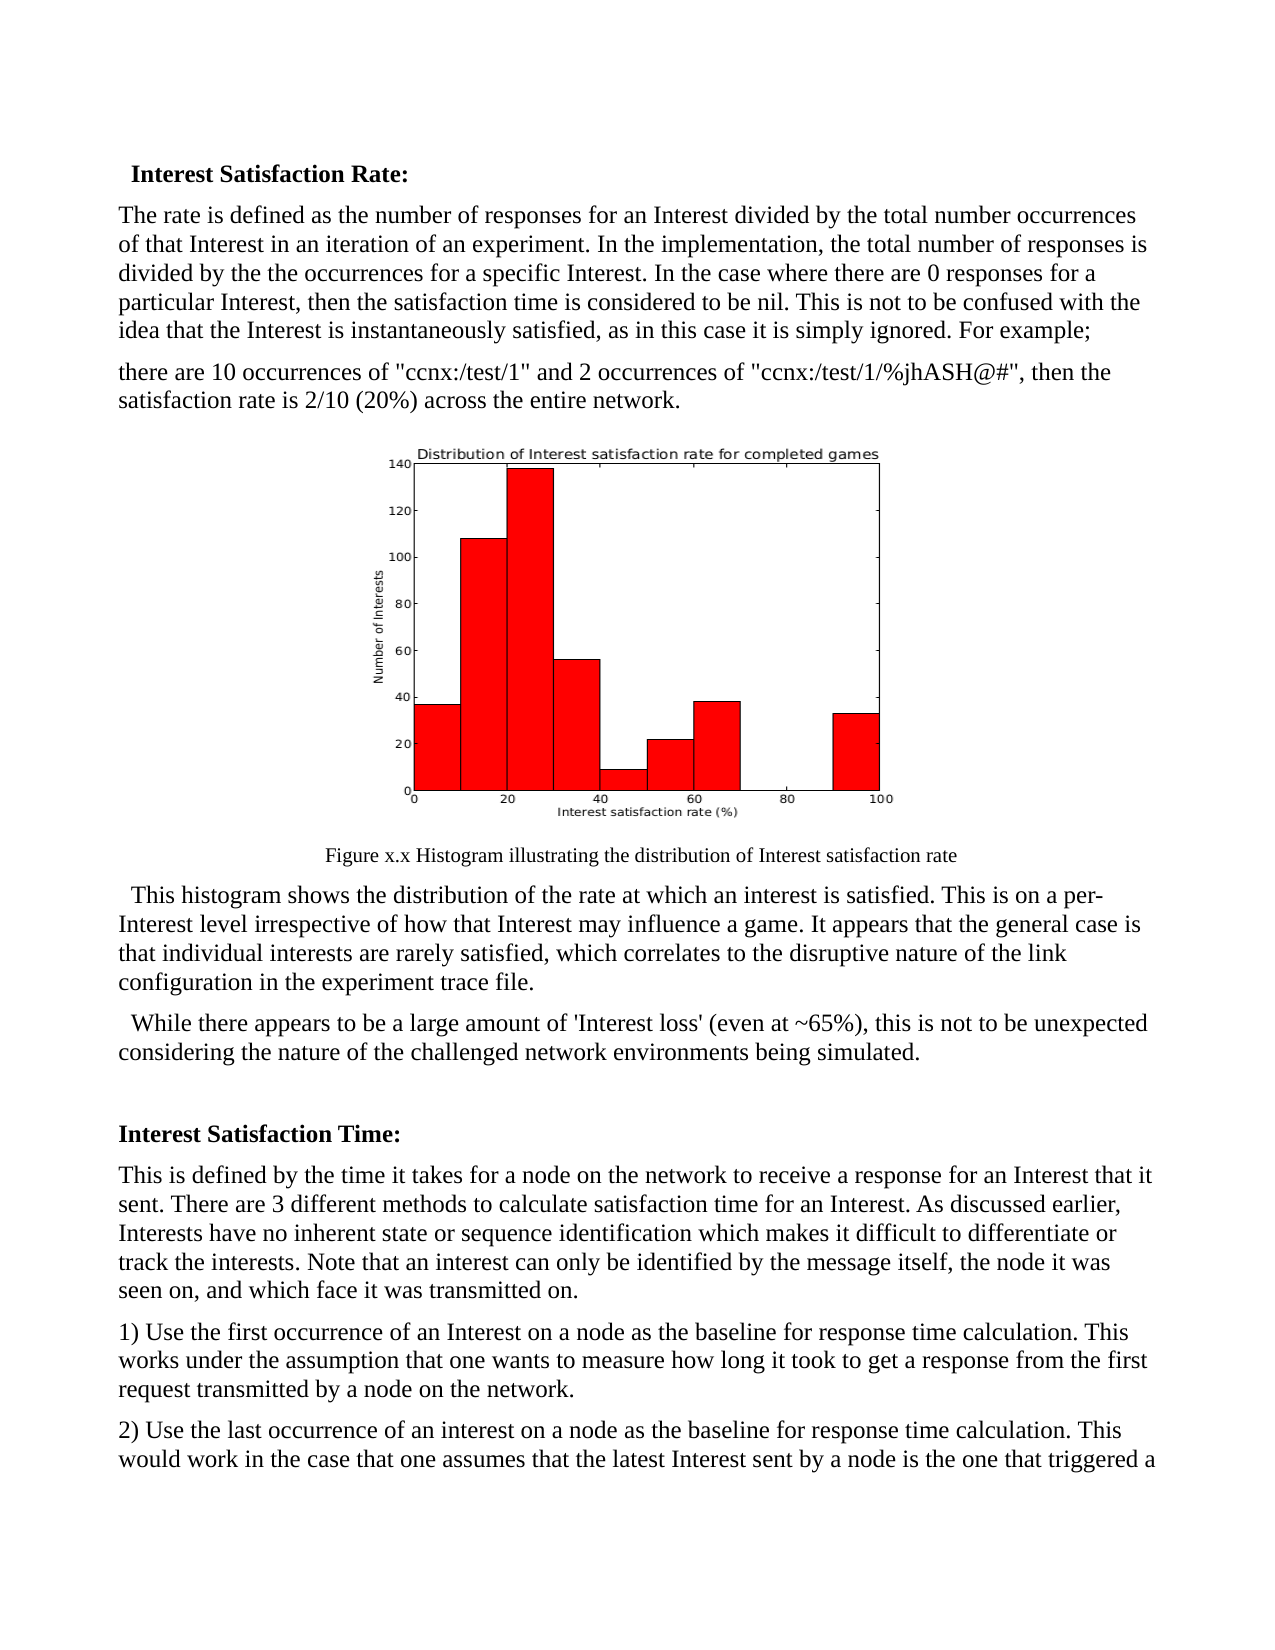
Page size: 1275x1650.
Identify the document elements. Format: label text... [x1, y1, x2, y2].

subtitle This is defined by the time it takes for a node on the network to receive a response for an Interest that it sent. There are 3 different methods to calculate satisfaction time for an Interest. As discussed earlier, Interests have no inherent state or sequence identification which makes it difficult to differentiate or track the interests. Note that an interest can only be identified by the message itself, the node it was seen on, and which face it was transmitted on. [118, 1161, 1157, 1304]
subtitle The rate is defined as the number of responses for an Interest divided by the total number occurrences of that Interest in an iteration of an experiment. In the implementation, the total number of responses is divided by the the occurrences for a specific Interest. In the case where there are 0 responses for a particular Interest, then the satisfaction time is considered to be nil. This is not to be confused with the idea that the Interest is instantaneously satisfied, as in this case it is simply ignored. For example; [118, 201, 1157, 344]
subtitle Figure x.x Histogram illustrating the distribution of Interest satisfaction rate [118, 839, 1157, 868]
subtitle Interest Satisfaction Rate: [118, 159, 1157, 188]
subtitle there are 10 occurrences of "ccnx:/test/1" and 2 occurrences of "ccnx:/test/1/%jhASH@#", then the satisfaction rate is 2/10 (20%) across the entire network. [118, 357, 1157, 414]
subtitle Interest Satisfaction Time: [118, 1119, 1157, 1148]
subtitle This histogram shows the distribution of the rate at which an interest is satisfied. This is on a per-Interest level irrespective of how that Interest may influence a game. It appears that the general case is that individual interests are rarely satisfied, which correlates to the disruptive nature of the link configuration in the experiment trace file. [118, 881, 1157, 996]
subtitle 1) Use the first occurrence of an Interest on a node as the baseline for response time calculation. This works under the assumption that one wants to measure how long it took to get a response from the first request transmitted by a node on the network. [118, 1317, 1157, 1403]
subtitle While there appears to be a large amount of 'Interest loss' (even at ~65%), this is not to be unexpected considering the nature of the challenged network environments being simulated. [118, 1008, 1157, 1066]
picture [343, 426, 932, 827]
subtitle 2) Use the last occurrence of an interest on a node as the baseline for response time calculation. This would work in the case that one assumes that the latest Interest sent by a node is the one that triggered a [118, 1416, 1157, 1473]
